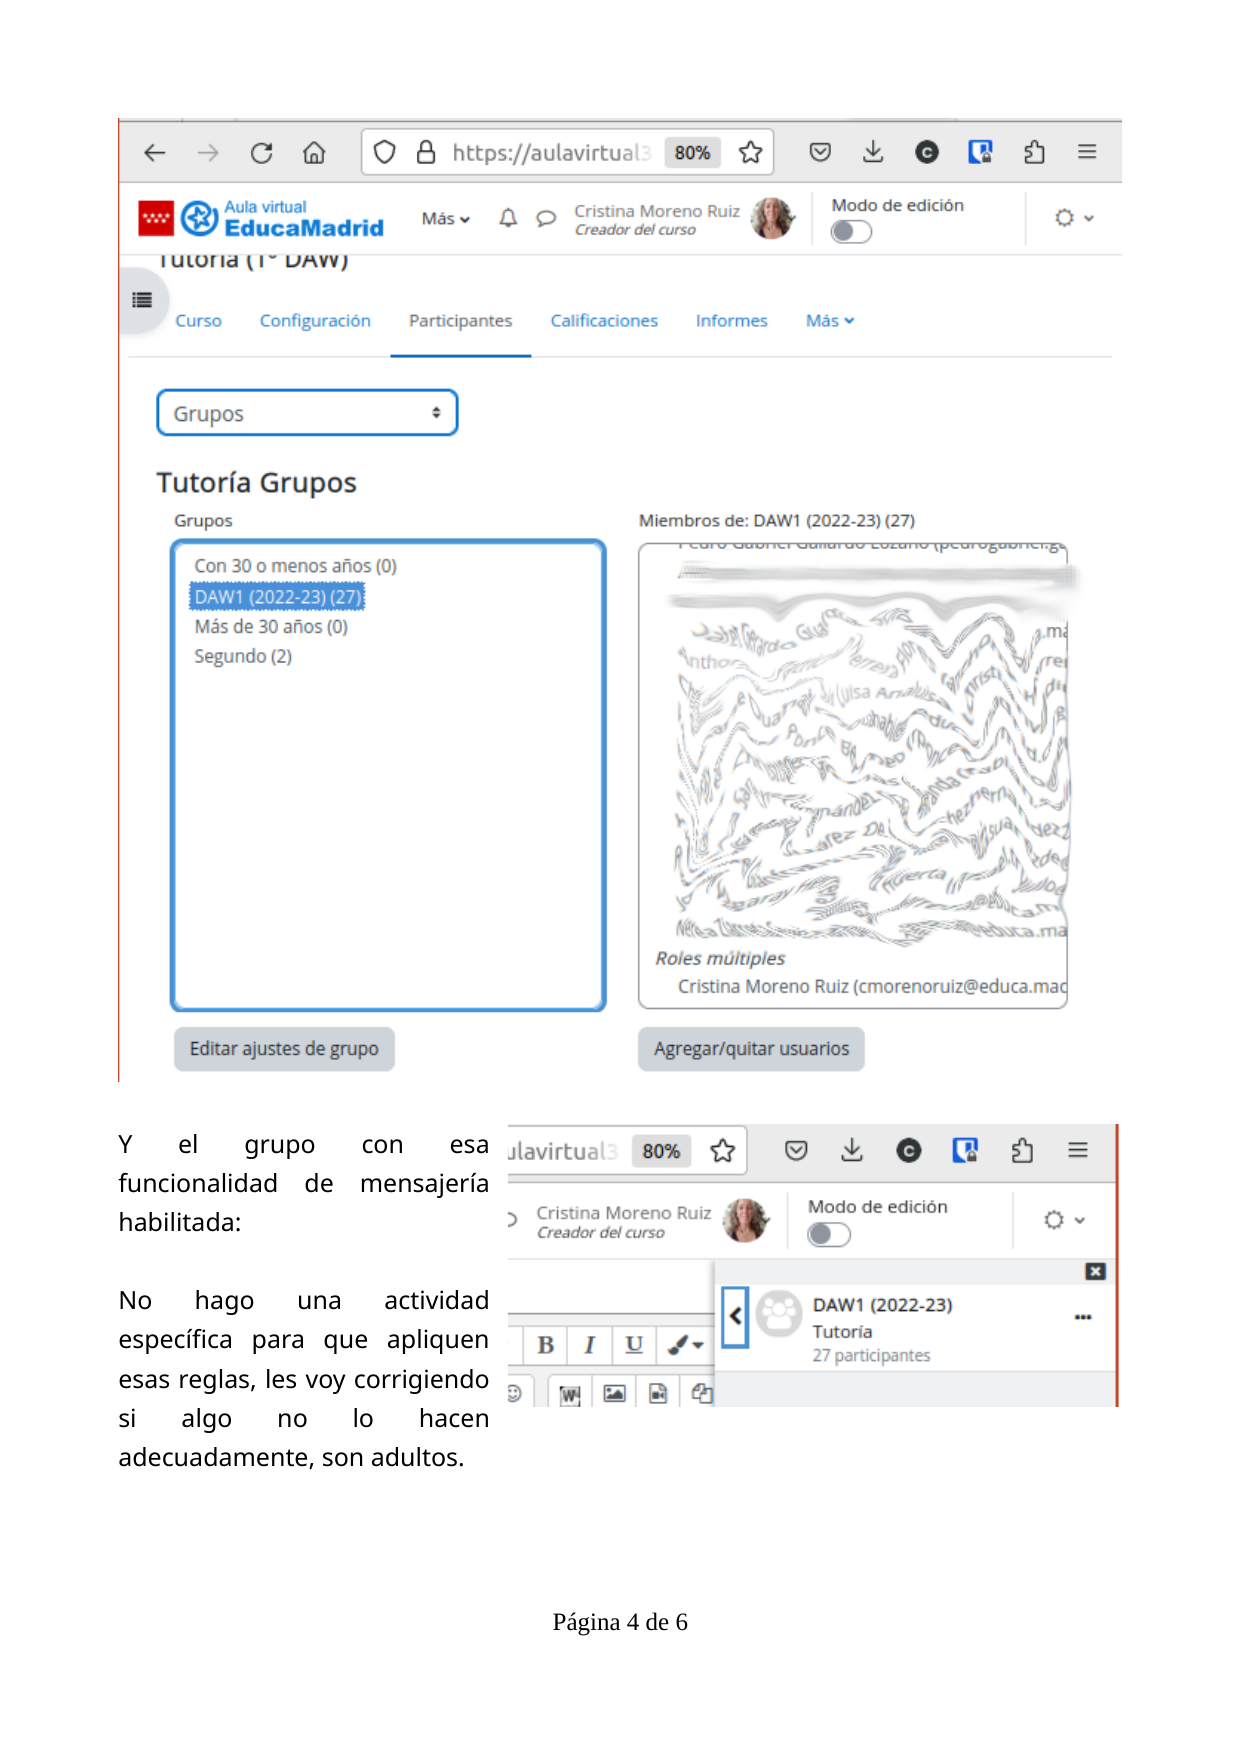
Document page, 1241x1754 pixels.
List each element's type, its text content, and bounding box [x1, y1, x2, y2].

text No hago una actividad específica para que apliquen esas reglas, les voy corrigiendo si algo no lo hacen adecuadamente, son adultos. [118, 1283, 1122, 1474]
picture [507, 1124, 1119, 1407]
text Y el grupo con esa funcionalidad de mensajería habilitada: [118, 1126, 507, 1239]
picture [118, 118, 1123, 1082]
